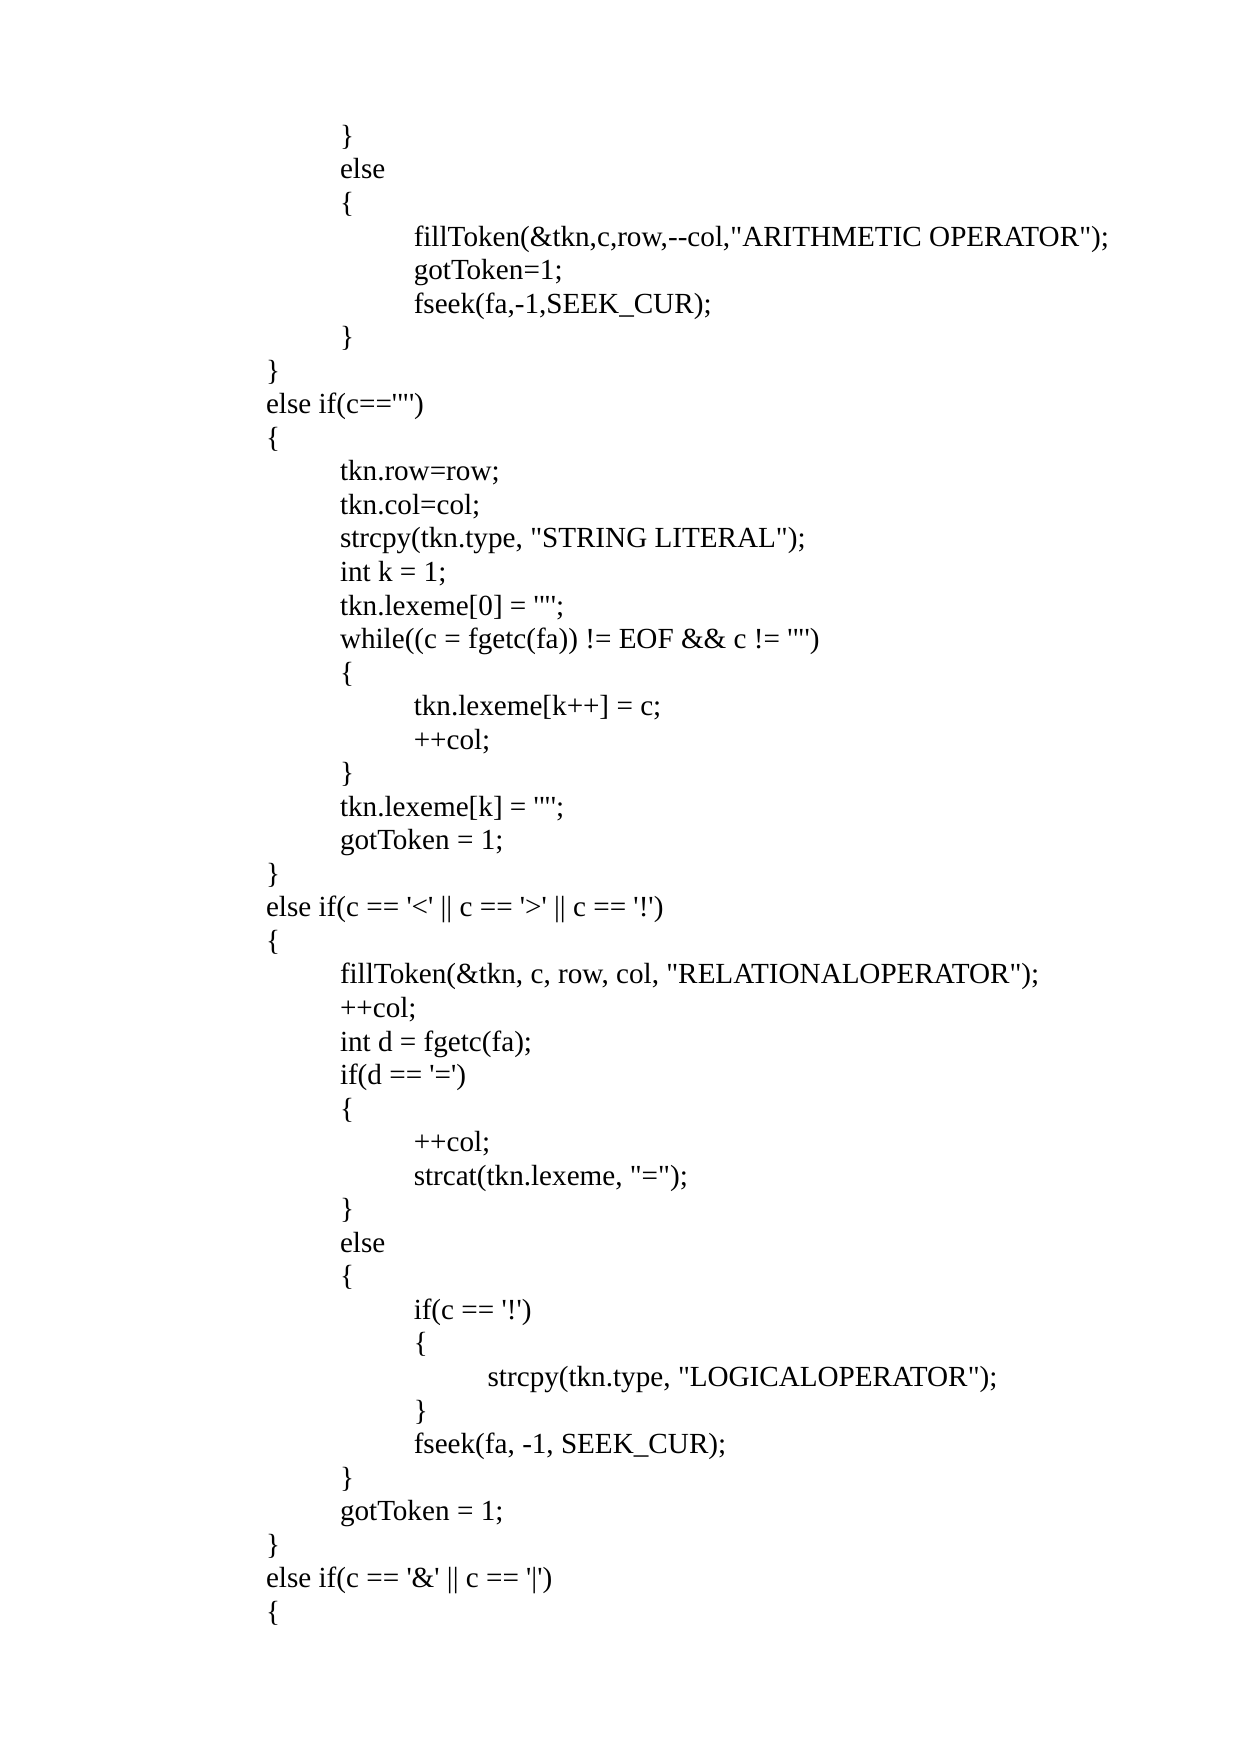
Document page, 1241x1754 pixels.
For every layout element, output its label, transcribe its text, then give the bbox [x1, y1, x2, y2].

text int d = fgetc(fa); [118, 1024, 1122, 1057]
text fillToken(&tkn,c,row,--col,"ARITHMETIC OPERATOR"); [118, 219, 1122, 252]
text { [118, 1091, 1122, 1124]
text int k = 1; [118, 554, 1122, 588]
text ++col; [118, 722, 1122, 755]
text { [118, 923, 1122, 957]
text fseek(fa,-1,SEEK_CUR); [118, 286, 1122, 319]
text } [118, 319, 1122, 353]
text strcat(tkn.lexeme, "="); [118, 1158, 1122, 1191]
text tkn.col=col; [118, 487, 1122, 521]
text else if(c=='"') [118, 386, 1122, 420]
text if(d == '=') [118, 1057, 1122, 1091]
text } [118, 118, 1122, 152]
text { [118, 185, 1122, 219]
text else [118, 152, 1122, 185]
text while((c = fgetc(fa)) != EOF && c != '"') [118, 621, 1122, 655]
text gotToken = 1; [118, 1493, 1122, 1527]
text else if(c == '&' || c == '|') [118, 1560, 1122, 1594]
text tkn.lexeme[k++] = c; [118, 688, 1122, 722]
text gotToken=1; [118, 252, 1122, 286]
text strcpy(tkn.type, "STRING LITERAL"); [118, 521, 1122, 554]
text { [118, 655, 1122, 688]
text fseek(fa, -1, SEEK_CUR); [118, 1426, 1122, 1460]
text else [118, 1225, 1122, 1258]
text if(c == '!') [118, 1292, 1122, 1326]
text gotToken = 1; [118, 822, 1122, 856]
text { [118, 420, 1122, 453]
text } [118, 1460, 1122, 1493]
text ++col; [118, 990, 1122, 1024]
text tkn.lexeme[0] = '"'; [118, 588, 1122, 621]
text } [118, 1527, 1122, 1560]
text } [118, 856, 1122, 889]
text tkn.lexeme[k] = '"'; [118, 789, 1122, 822]
text ++col; [118, 1124, 1122, 1158]
text strcpy(tkn.type, "LOGICALOPERATOR"); [118, 1359, 1122, 1393]
text } [118, 353, 1122, 386]
text } [118, 1191, 1122, 1225]
text { [118, 1326, 1122, 1359]
text tkn.row=row; [118, 453, 1122, 487]
text else if(c == '<' || c == '>' || c == '!') [118, 889, 1122, 923]
text } [118, 1393, 1122, 1426]
text { [118, 1594, 1122, 1627]
text { [118, 1258, 1122, 1292]
text } [118, 755, 1122, 789]
text fillToken(&tkn, c, row, col, "RELATIONALOPERATOR"); [118, 957, 1122, 990]
